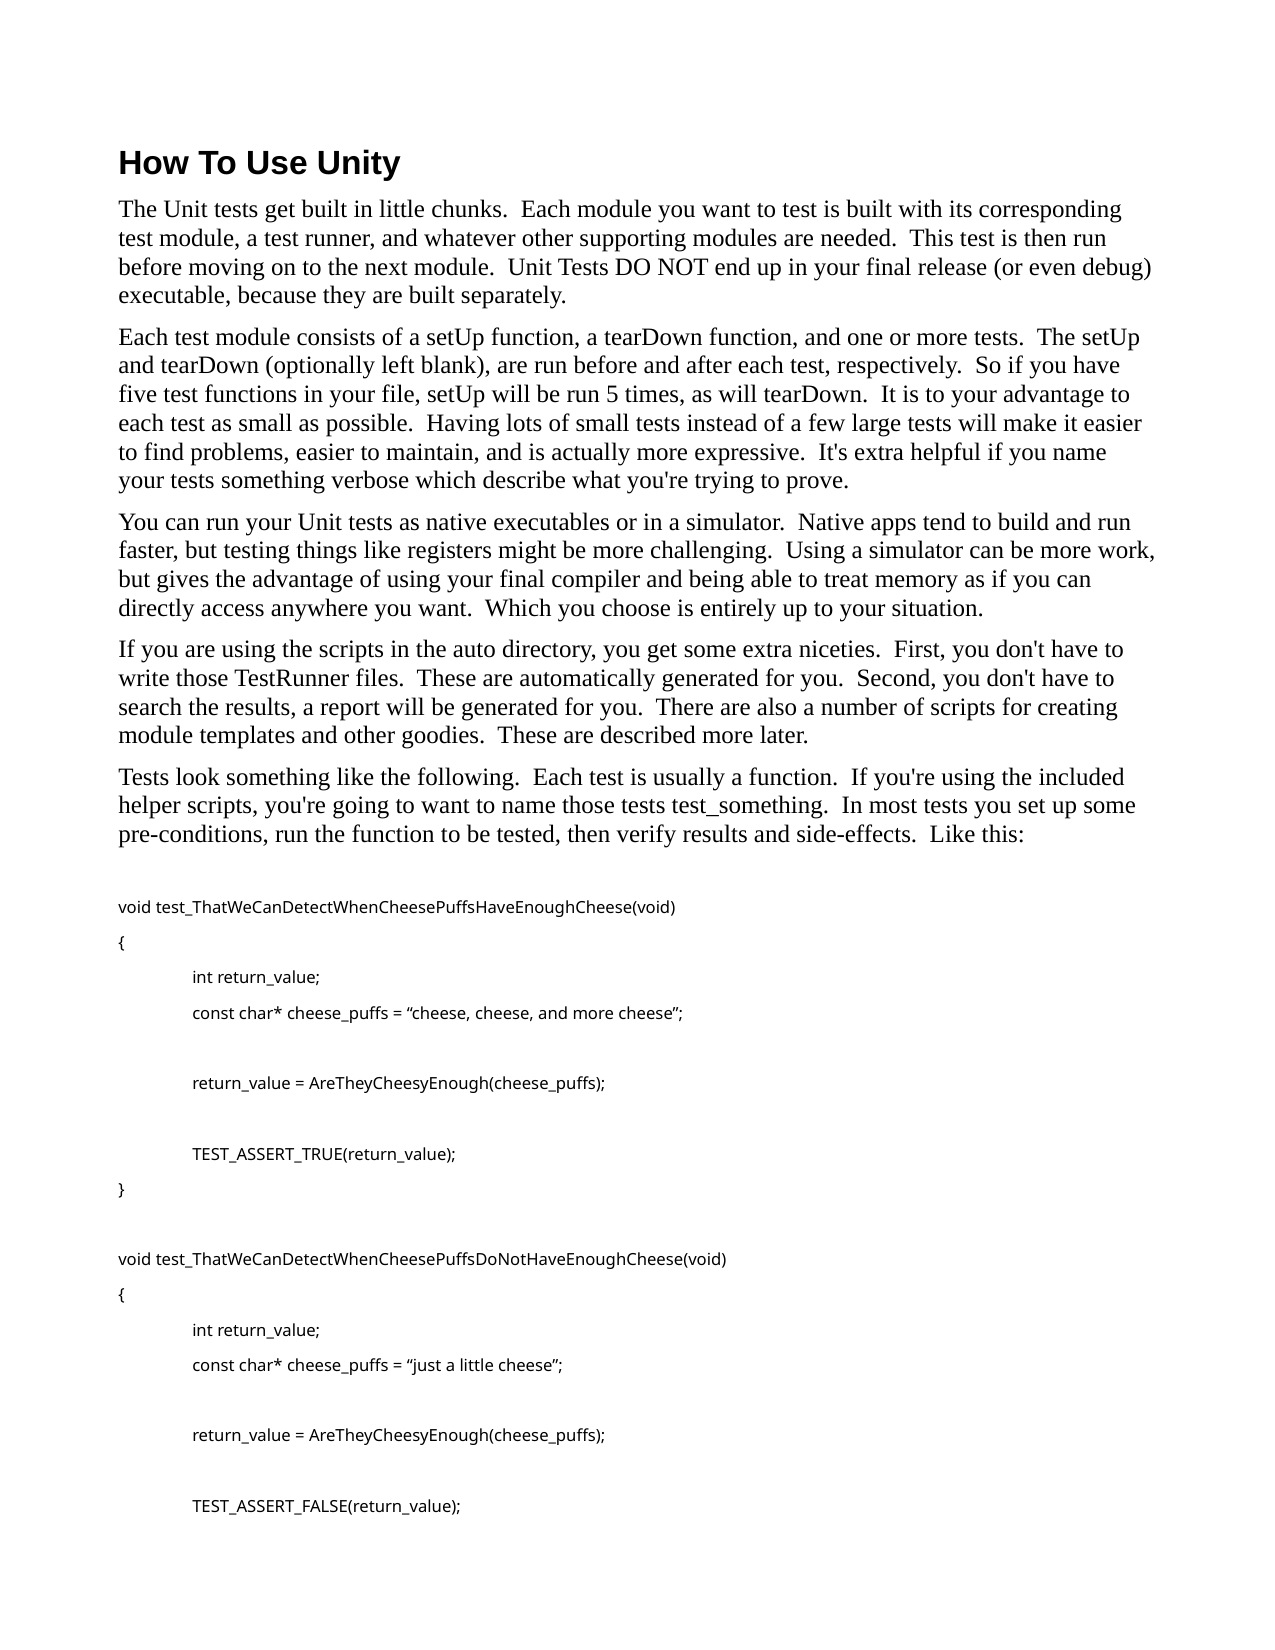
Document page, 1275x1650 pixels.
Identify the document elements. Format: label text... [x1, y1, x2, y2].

subtitle How To Use Unity [118, 143, 1157, 182]
text return_value = AreTheyCheesyEnough(cheese_puffs); [118, 1424, 1157, 1447]
text The Unit tests get built in little chunks. Each module you want to test is built with its corresponding test module, a test runner, and whatever other supporting modules are needed. This test is then run before moving on to the next module. Unit Tests DO NOT end up in your final release (or even debug) executable, because they are built separately. [118, 194, 1157, 309]
text TEST_ASSERT_FALSE(return_value); [118, 1494, 1157, 1517]
text int return_value; [118, 1318, 1157, 1341]
text return_value = AreTheyCheesyEnough(cheese_puffs); [118, 1072, 1157, 1094]
text You can run your Unit tests as native executables or in a simulator. Native apps tend to build and run faster, but testing things like registers might be more challenging. Using a simulator can be more work, but gives the advantage of using your final compiler and being able to treat memory as if you can directly access anywhere you want. Which you choose is entirely up to your situation. [118, 507, 1157, 622]
text void test_ThatWeCanDetectWhenCheesePuffsDoNotHaveEnoughCheese(void) [118, 1248, 1157, 1271]
text { [118, 1283, 1157, 1306]
text { [118, 931, 1157, 954]
text const char* cheese_puffs = “cheese, cheese, and more cheese”; [118, 1001, 1157, 1024]
text const char* cheese_puffs = “just a little cheese”; [118, 1353, 1157, 1376]
text If you are using the scripts in the auto directory, you get some extra niceties. First, you don't have to write those TestRunner files. These are automatically generated for you. Second, you don't have to search the results, a report will be generated for you. There are also a number of scripts for creating module templates and other goodies. These are described more later. [118, 634, 1157, 749]
text TEST_ASSERT_TRUE(return_value); [118, 1142, 1157, 1165]
text void test_ThatWeCanDetectWhenCheesePuffsHaveEnoughCheese(void) [118, 896, 1157, 918]
text Each test module consists of a setUp function, a tearDown function, and one or more tests. The setUp and tearDown (optionally left blank), are run before and after each test, respectively. So if you have five test functions in your file, setUp will be run 5 times, as will tearDown. It is to your advantage to each test as small as possible. Having lots of small tests instead of a few large tests will make it easier to find problems, easier to maintain, and is actually more expressive. It's extra helpful if you name your tests something verbose which describe what you're trying to prove. [118, 322, 1157, 494]
text } [118, 1177, 1157, 1200]
text Tests look something like the following. Each test is usually a function. If you're using the included helper scripts, you're going to want to name those tests test_something. In most tests you set up some pre-conditions, run the function to be tested, then verify results and side-effects. Like this: [118, 762, 1157, 848]
text int return_value; [118, 966, 1157, 989]
